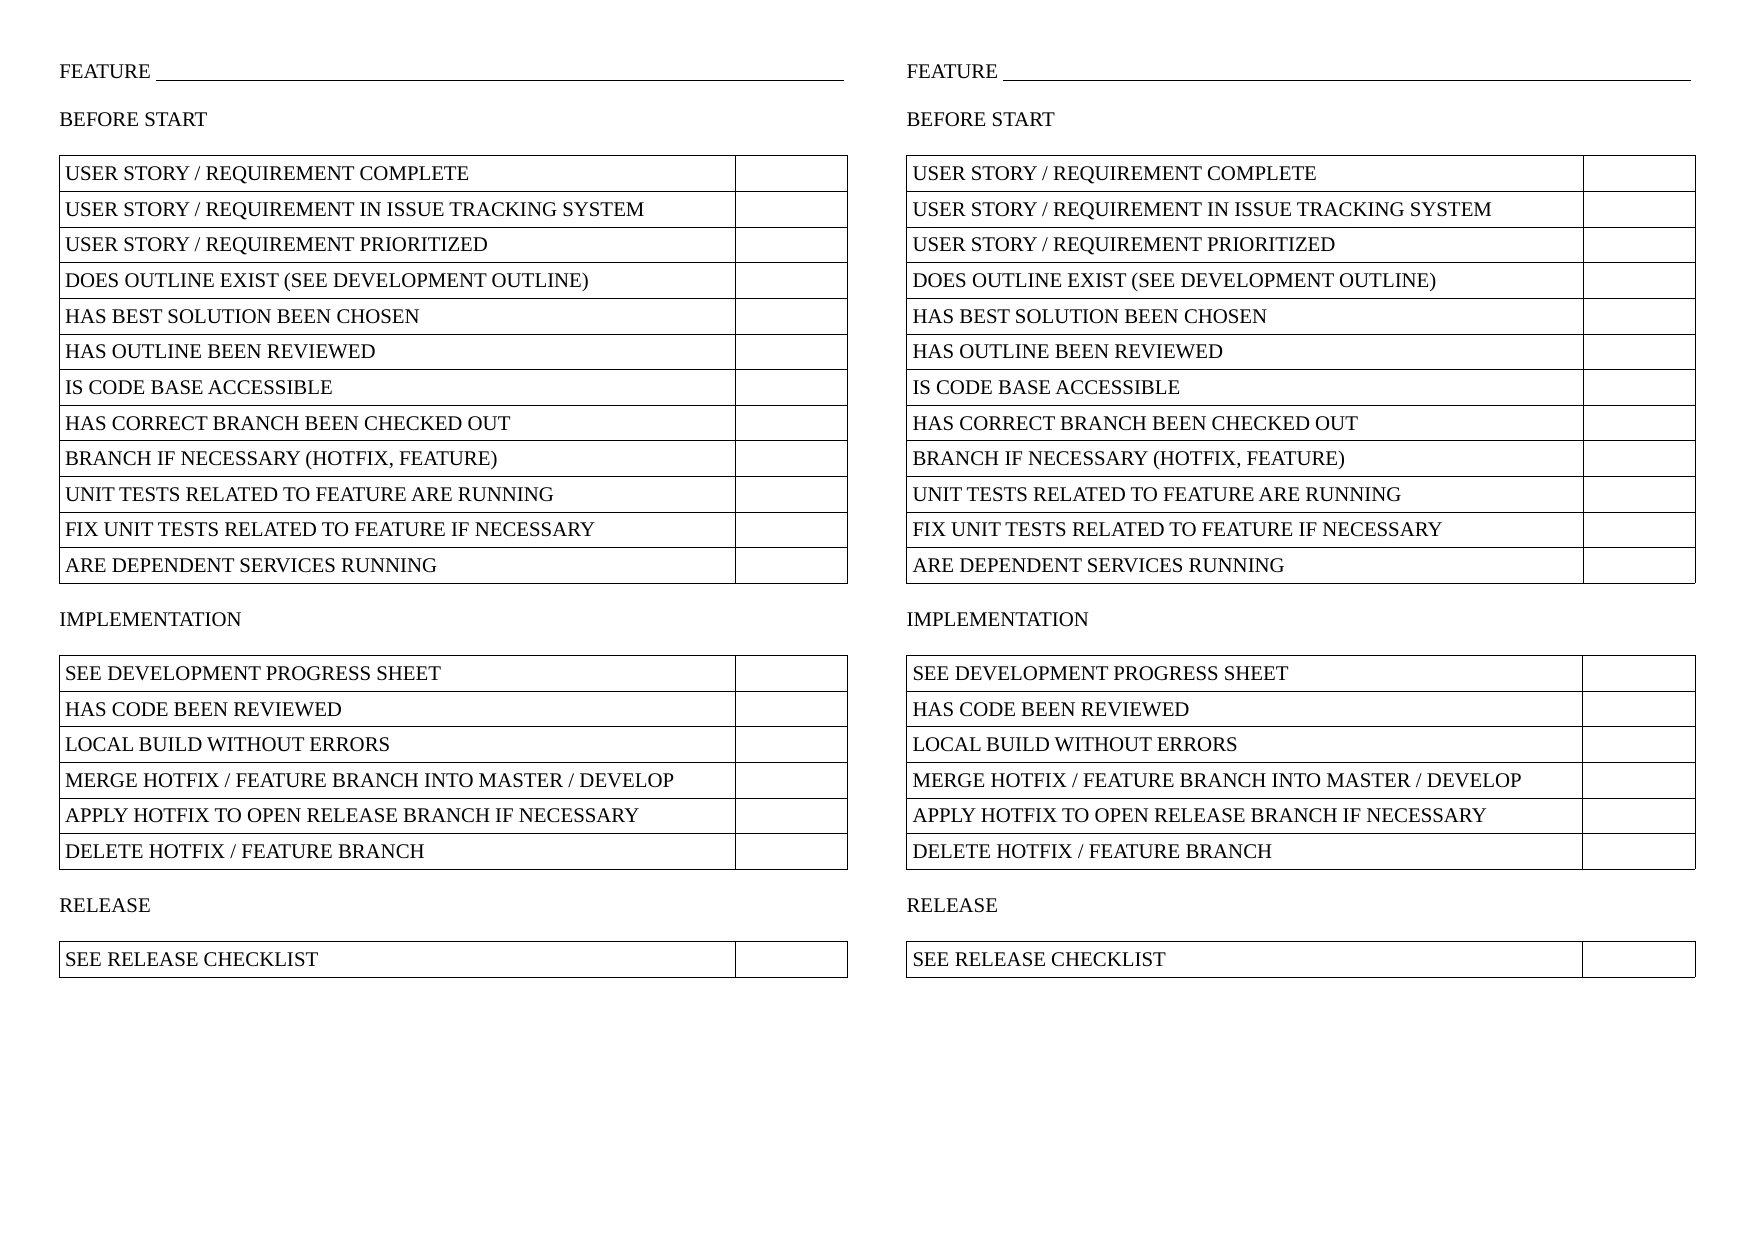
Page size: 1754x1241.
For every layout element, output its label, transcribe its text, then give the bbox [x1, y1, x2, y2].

table_header SEE DEVELOPMENT PROGRESS SHEET [907, 656, 1582, 691]
table_cell APPLY HOTFIX TO OPEN RELEASE BRANCH IF NECESSARY [907, 799, 1582, 833]
table_cell [1583, 692, 1695, 726]
table_cell [736, 335, 847, 369]
table_cell DELETE HOTFIX / FEATURE BRANCH [60, 834, 735, 869]
table_cell [1584, 548, 1695, 583]
table_cell [736, 299, 847, 333]
table_header [736, 156, 847, 191]
table_cell [1583, 727, 1695, 762]
table_cell DOES OUTLINE EXIST (SEE DEVELOPMENT OUTLINE) [60, 263, 735, 298]
table_cell [736, 763, 847, 798]
table_cell [1584, 263, 1695, 298]
table_cell UNIT TESTS RELATED TO FEATURE ARE RUNNING [907, 477, 1583, 512]
table_cell [1584, 513, 1695, 547]
table_cell [1583, 799, 1695, 833]
table_cell [736, 513, 847, 547]
table_cell [736, 548, 847, 583]
table_cell USER STORY / REQUIREMENT IN ISSUE TRACKING SYSTEM [60, 192, 735, 227]
table_cell [1584, 335, 1695, 369]
text FEATURE [906, 59, 1695, 83]
table_cell [736, 799, 847, 833]
text FEATURE [59, 59, 847, 83]
table_cell LOCAL BUILD WITHOUT ERRORS [907, 727, 1582, 762]
table_cell [736, 228, 847, 262]
table_header [1583, 656, 1695, 691]
table_header [1583, 942, 1695, 977]
table_header SEE RELEASE CHECKLIST [907, 942, 1582, 977]
table_cell APPLY HOTFIX TO OPEN RELEASE BRANCH IF NECESSARY [60, 799, 735, 833]
table_cell HAS CORRECT BRANCH BEEN CHECKED OUT [60, 406, 735, 440]
table_cell DELETE HOTFIX / FEATURE BRANCH [907, 834, 1582, 869]
table_header SEE DEVELOPMENT PROGRESS SHEET [60, 656, 735, 691]
table_cell USER STORY / REQUIREMENT PRIORITIZED [60, 228, 735, 262]
text RELEASE [906, 893, 1695, 917]
table_cell USER STORY / REQUIREMENT PRIORITIZED [907, 228, 1583, 262]
table_cell [1584, 228, 1695, 262]
text RELEASE [59, 893, 847, 917]
table_cell HAS OUTLINE BEEN REVIEWED [907, 335, 1583, 369]
table_cell [736, 727, 847, 762]
table_cell [1584, 299, 1695, 333]
table_cell IS CODE BASE ACCESSIBLE [907, 370, 1583, 405]
table_cell [736, 834, 847, 869]
table_cell USER STORY / REQUIREMENT IN ISSUE TRACKING SYSTEM [907, 192, 1583, 227]
text IMPLEMENTATION [59, 607, 847, 631]
table_cell FIX UNIT TESTS RELATED TO FEATURE IF NECESSARY [60, 513, 735, 547]
table_cell HAS BEST SOLUTION BEEN CHOSEN [907, 299, 1583, 333]
table_cell [1584, 406, 1695, 440]
table_header USER STORY / REQUIREMENT COMPLETE [907, 156, 1583, 191]
table_cell HAS CORRECT BRANCH BEEN CHECKED OUT [907, 406, 1583, 440]
table_cell [736, 477, 847, 512]
table_cell [736, 406, 847, 440]
table_cell MERGE HOTFIX / FEATURE BRANCH INTO MASTER / DEVELOP [907, 763, 1582, 798]
table_cell [1584, 370, 1695, 405]
table_cell DOES OUTLINE EXIST (SEE DEVELOPMENT OUTLINE) [907, 263, 1583, 298]
table_cell [736, 441, 847, 476]
table_cell HAS CODE BEEN REVIEWED [907, 692, 1582, 726]
table_cell LOCAL BUILD WITHOUT ERRORS [60, 727, 735, 762]
table_cell [736, 192, 847, 227]
table_cell [736, 692, 847, 726]
text IMPLEMENTATION [906, 607, 1695, 631]
table_cell [736, 370, 847, 405]
table_cell HAS BEST SOLUTION BEEN CHOSEN [60, 299, 735, 333]
text BEFORE START [906, 107, 1695, 131]
table_cell ARE DEPENDENT SERVICES RUNNING [907, 548, 1583, 583]
table_header USER STORY / REQUIREMENT COMPLETE [60, 156, 735, 191]
table_header [1584, 156, 1695, 191]
table_cell ARE DEPENDENT SERVICES RUNNING [60, 548, 735, 583]
table_cell HAS CODE BEEN REVIEWED [60, 692, 735, 726]
table_cell [1584, 192, 1695, 227]
table_cell [1584, 441, 1695, 476]
text BEFORE START [59, 107, 847, 131]
table_cell HAS OUTLINE BEEN REVIEWED [60, 335, 735, 369]
table_cell [736, 263, 847, 298]
table_cell [1583, 763, 1695, 798]
table_cell [1583, 834, 1695, 869]
table_header SEE RELEASE CHECKLIST [60, 942, 735, 977]
table_cell FIX UNIT TESTS RELATED TO FEATURE IF NECESSARY [907, 513, 1583, 547]
table_cell IS CODE BASE ACCESSIBLE [60, 370, 735, 405]
table_header [736, 942, 847, 977]
table_cell BRANCH IF NECESSARY (HOTFIX, FEATURE) [907, 441, 1583, 476]
table_cell MERGE HOTFIX / FEATURE BRANCH INTO MASTER / DEVELOP [60, 763, 735, 798]
table_header [736, 656, 847, 691]
table_cell BRANCH IF NECESSARY (HOTFIX, FEATURE) [60, 441, 735, 476]
table_cell [1584, 477, 1695, 512]
table_cell UNIT TESTS RELATED TO FEATURE ARE RUNNING [60, 477, 735, 512]
